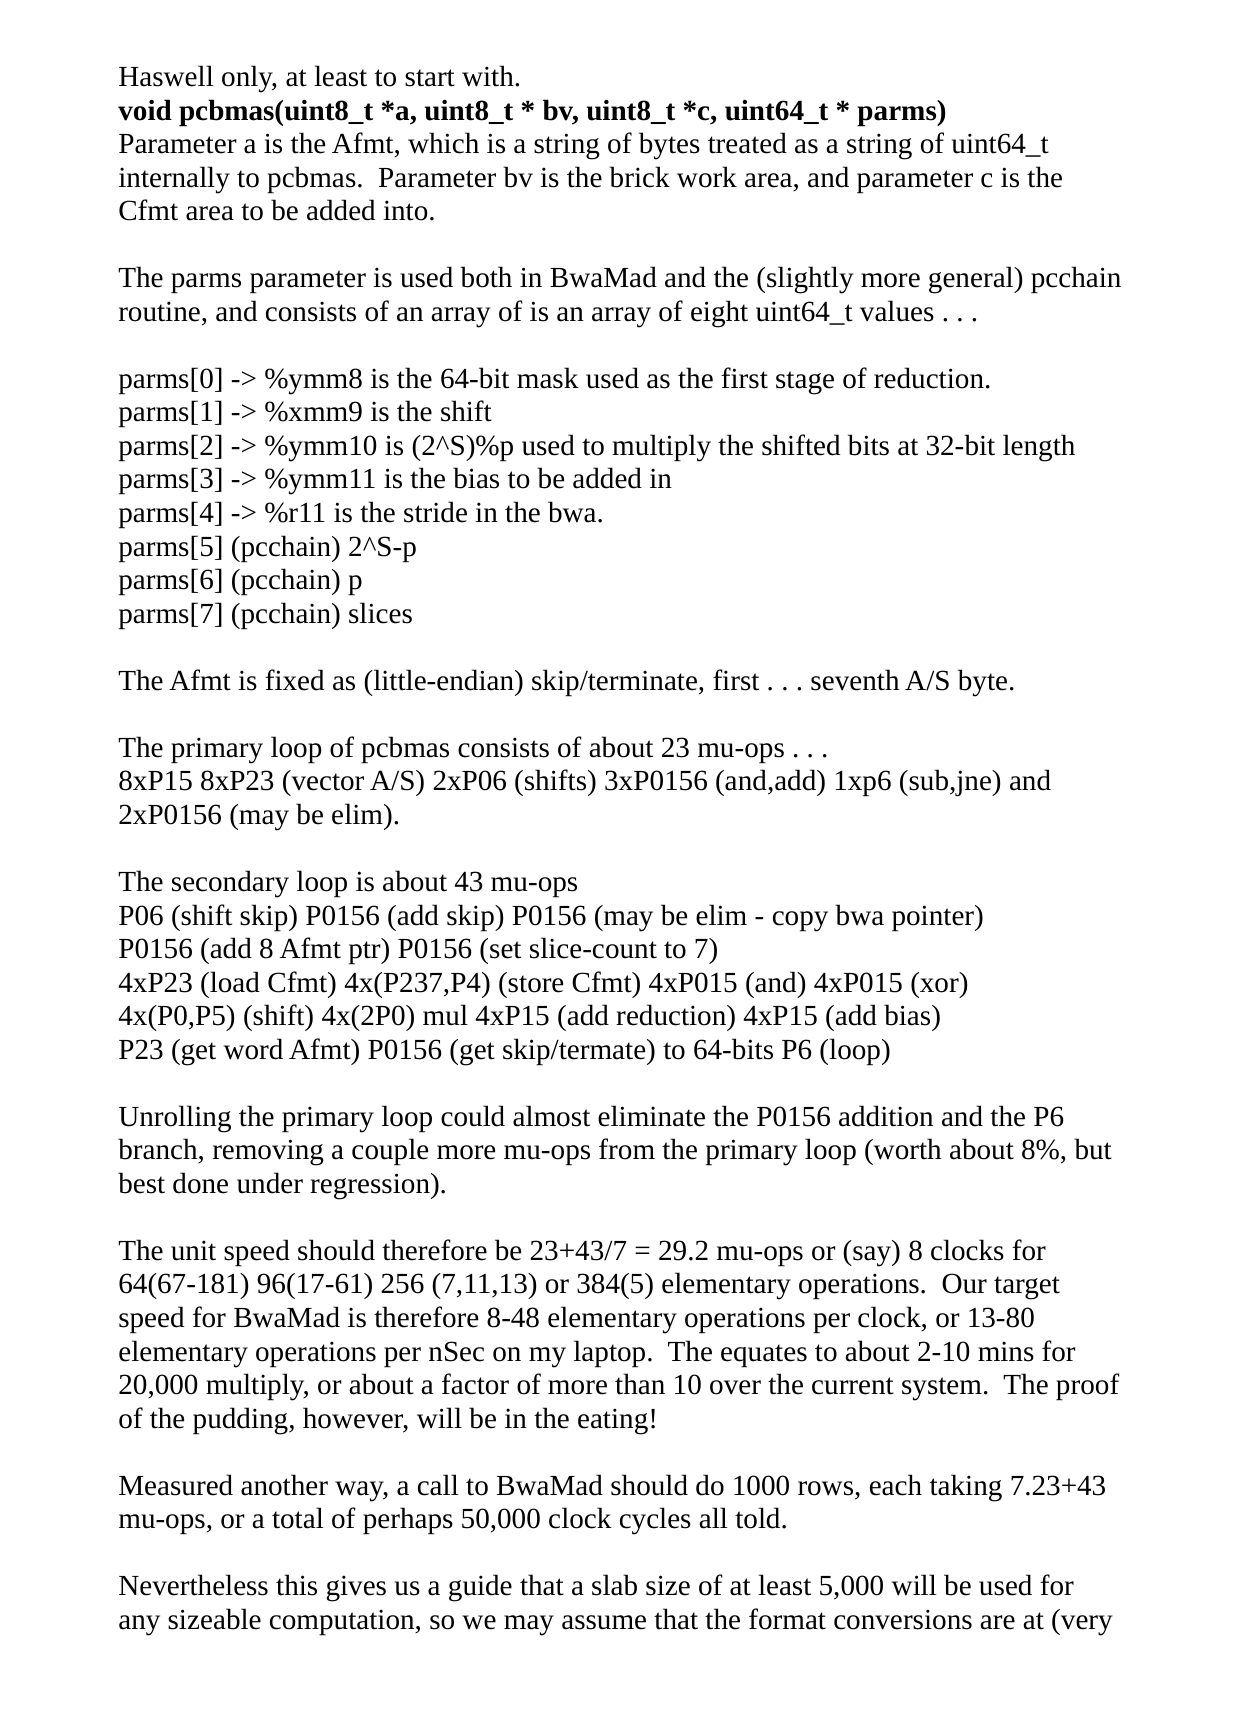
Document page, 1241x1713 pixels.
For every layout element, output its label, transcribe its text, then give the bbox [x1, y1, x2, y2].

text Unrolling the primary loop could almost eliminate the P0156 addition and the P6 branch, removing a couple more mu-ops from the primary loop (worth about 8%, but best done under regression). [118, 1099, 1122, 1199]
text parms[7] (pcchain) slices [118, 596, 1122, 629]
text 4xP23 (load Cfmt) 4x(P237,P4) (store Cfmt) 4xP015 (and) 4xP015 (xor) [118, 965, 1122, 998]
text Parameter a is the Afmt, which is a string of bytes treated as a string of uint64_t internally to pcbmas. Parameter bv is the brick work area, and parameter c is the Cfmt area to be added into. [118, 126, 1122, 227]
text parms[0] -> %ymm8 is the 64-bit mask used as the first stage of reduction. [118, 361, 1122, 394]
text parms[6] (pcchain) p [118, 562, 1122, 596]
text The secondary loop is about 43 mu-ops [118, 864, 1122, 898]
text 8xP15 8xP23 (vector A/S) 2xP06 (shifts) 3xP0156 (and,add) 1xp6 (sub,jne) and 2xP0156 (may be elim). [118, 763, 1122, 831]
text The parms parameter is used both in BwaMad and the (slightly more general) pcchain routine, and consists of an array of is an array of eight uint64_t values . . . [118, 260, 1122, 327]
text void pcbmas(uint8_t *a, uint8_t * bv, uint8_t *c, uint64_t * parms) [118, 93, 1122, 126]
text Nevertheless this gives us a guide that a slab size of at least 5,000 will be used for any sizeable computation, so we may assume that the format conversions are at (very [118, 1568, 1122, 1636]
text parms[1] -> %xmm9 is the shift [118, 394, 1122, 428]
text parms[5] (pcchain) 2^S-p [118, 529, 1122, 562]
text The unit speed should therefore be 23+43/7 = 29.2 mu-ops or (say) 8 clocks for 64(67-181) 96(17-61) 256 (7,11,13) or 384(5) elementary operations. Our target speed for BwaMad is therefore 8-48 elementary operations per clock, or 13-80 elementary operations per nSec on my laptop. The equates to about 2-10 mins for 20,000 multiply, or about a factor of more than 10 over the current system. The proof of the pudding, however, will be in the eating! [118, 1233, 1122, 1434]
text The Afmt is fixed as (little-endian) skip/terminate, first . . . seventh A/S byte. [118, 663, 1122, 696]
text 4x(P0,P5) (shift) 4x(2P0) mul 4xP15 (add reduction) 4xP15 (add bias) [118, 998, 1122, 1032]
text parms[2] -> %ymm10 is (2^S)%p used to multiply the shifted bits at 32-bit length [118, 428, 1122, 462]
text Haswell only, at least to start with. [118, 59, 1122, 93]
text P0156 (add 8 Afmt ptr) P0156 (set slice-count to 7) [118, 931, 1122, 965]
text P06 (shift skip) P0156 (add skip) P0156 (may be elim - copy bwa pointer) [118, 898, 1122, 931]
text The primary loop of pcbmas consists of about 23 mu-ops . . . [118, 730, 1122, 763]
text parms[3] -> %ymm11 is the bias to be added in [118, 462, 1122, 495]
text parms[4] -> %r11 is the stride in the bwa. [118, 495, 1122, 529]
text Measured another way, a call to BwaMad should do 1000 rows, each taking 7.23+43 mu-ops, or a total of perhaps 50,000 clock cycles all told. [118, 1468, 1122, 1535]
text P23 (get word Afmt) P0156 (get skip/termate) to 64-bits P6 (loop) [118, 1032, 1122, 1065]
